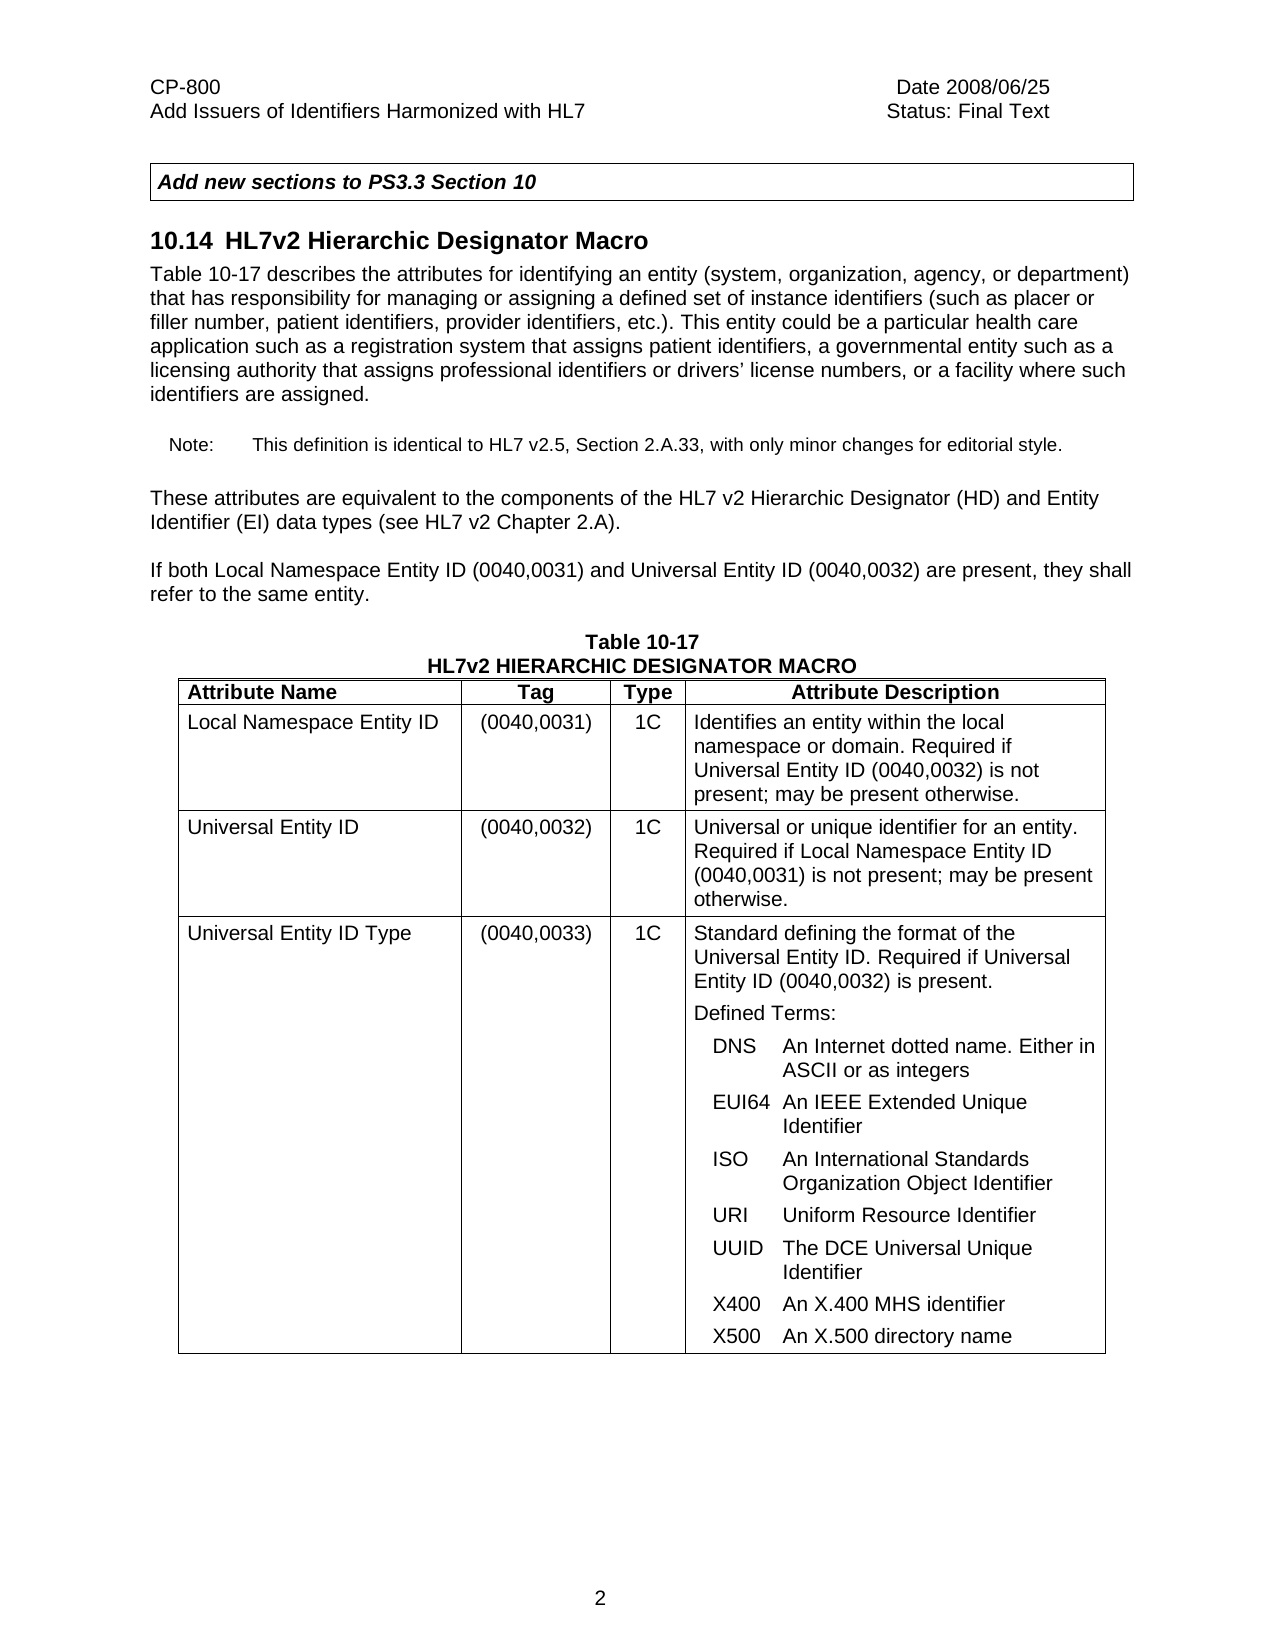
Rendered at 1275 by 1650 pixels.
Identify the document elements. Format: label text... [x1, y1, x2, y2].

table_cell (0040,0033) [462, 917, 610, 1353]
table_cell Universal Entity ID Type [179, 917, 461, 1353]
text If both Local Namespace Entity ID (0040,0031) and Universal Entity ID (0040,0032) are present, they shall refer to the same entity. [150, 558, 1134, 606]
text Note: This definition is identical to HL7 v2.5, Section 2.A.33, with only minor changes for editorial style. [169, 434, 1134, 455]
table_cell Universal Entity ID [179, 811, 461, 916]
text Add new sections to PS3.3 Section 10 [151, 164, 1133, 200]
table_cell (0040,0031) [462, 705, 610, 810]
table_header Attribute Description [686, 681, 1105, 704]
table_header Attribute Name [179, 681, 461, 704]
table_cell (0040,0032) [462, 811, 610, 916]
table_cell Identifies an entity within the local namespace or domain. Required if Universal Entity ID (0040,0032) is not present; may be present otherwise. [686, 705, 1105, 810]
text Table 10-17 describes the attributes for identifying an entity (system, organization, agency, or department) that has responsibility for managing or assigning a defined set of instance identifiers (such as placer or filler number, patient identifiers, provider identifiers, etc.). This entity could be a particular health care application such as a registration system that assigns patient identifiers, a governmental entity such as a licensing authority that assigns professional identifiers or drivers’ license numbers, or a facility where such identifiers are assigned. [150, 261, 1134, 406]
table_cell Local Namespace Entity ID [179, 705, 461, 810]
table_cell 1C [611, 705, 685, 810]
text These attributes are equivalent to the components of the HL7 v2 Hierarchic Designator (HD) and Entity Identifier (EI) data types (see HL7 v2 Chapter 2.A). [150, 486, 1134, 534]
table_cell Standard defining the format of the Universal Entity ID. Required if Universal Entity ID (0040,0032) is present. Defined Terms: DNS An Internet dotted name. Either in ASCII or as integers EUI64 An IEEE Extended Unique Identifier ISO An International Standards Organization Object Identifier URI Uniform Resource Identifier UUID The DCE Universal Unique Identifier X400 An X.400 MHS identifier X500 An X.500 directory name [686, 917, 1105, 1353]
table_header Type [611, 681, 685, 704]
table_header Tag [462, 681, 610, 704]
table_cell 1C [611, 811, 685, 916]
table_cell 1C [611, 917, 685, 1353]
table_cell Universal or unique identifier for an entity. Required if Local Namespace Entity ID (0040,0031) is not present; may be present otherwise. [686, 811, 1105, 916]
title Table 10-17 HL7v2 HIERARCHIC DESIGNATOR MACRO [150, 630, 1134, 678]
subtitle 10.14 HL7v2 Hierarchic Designator Macro [150, 226, 1134, 255]
